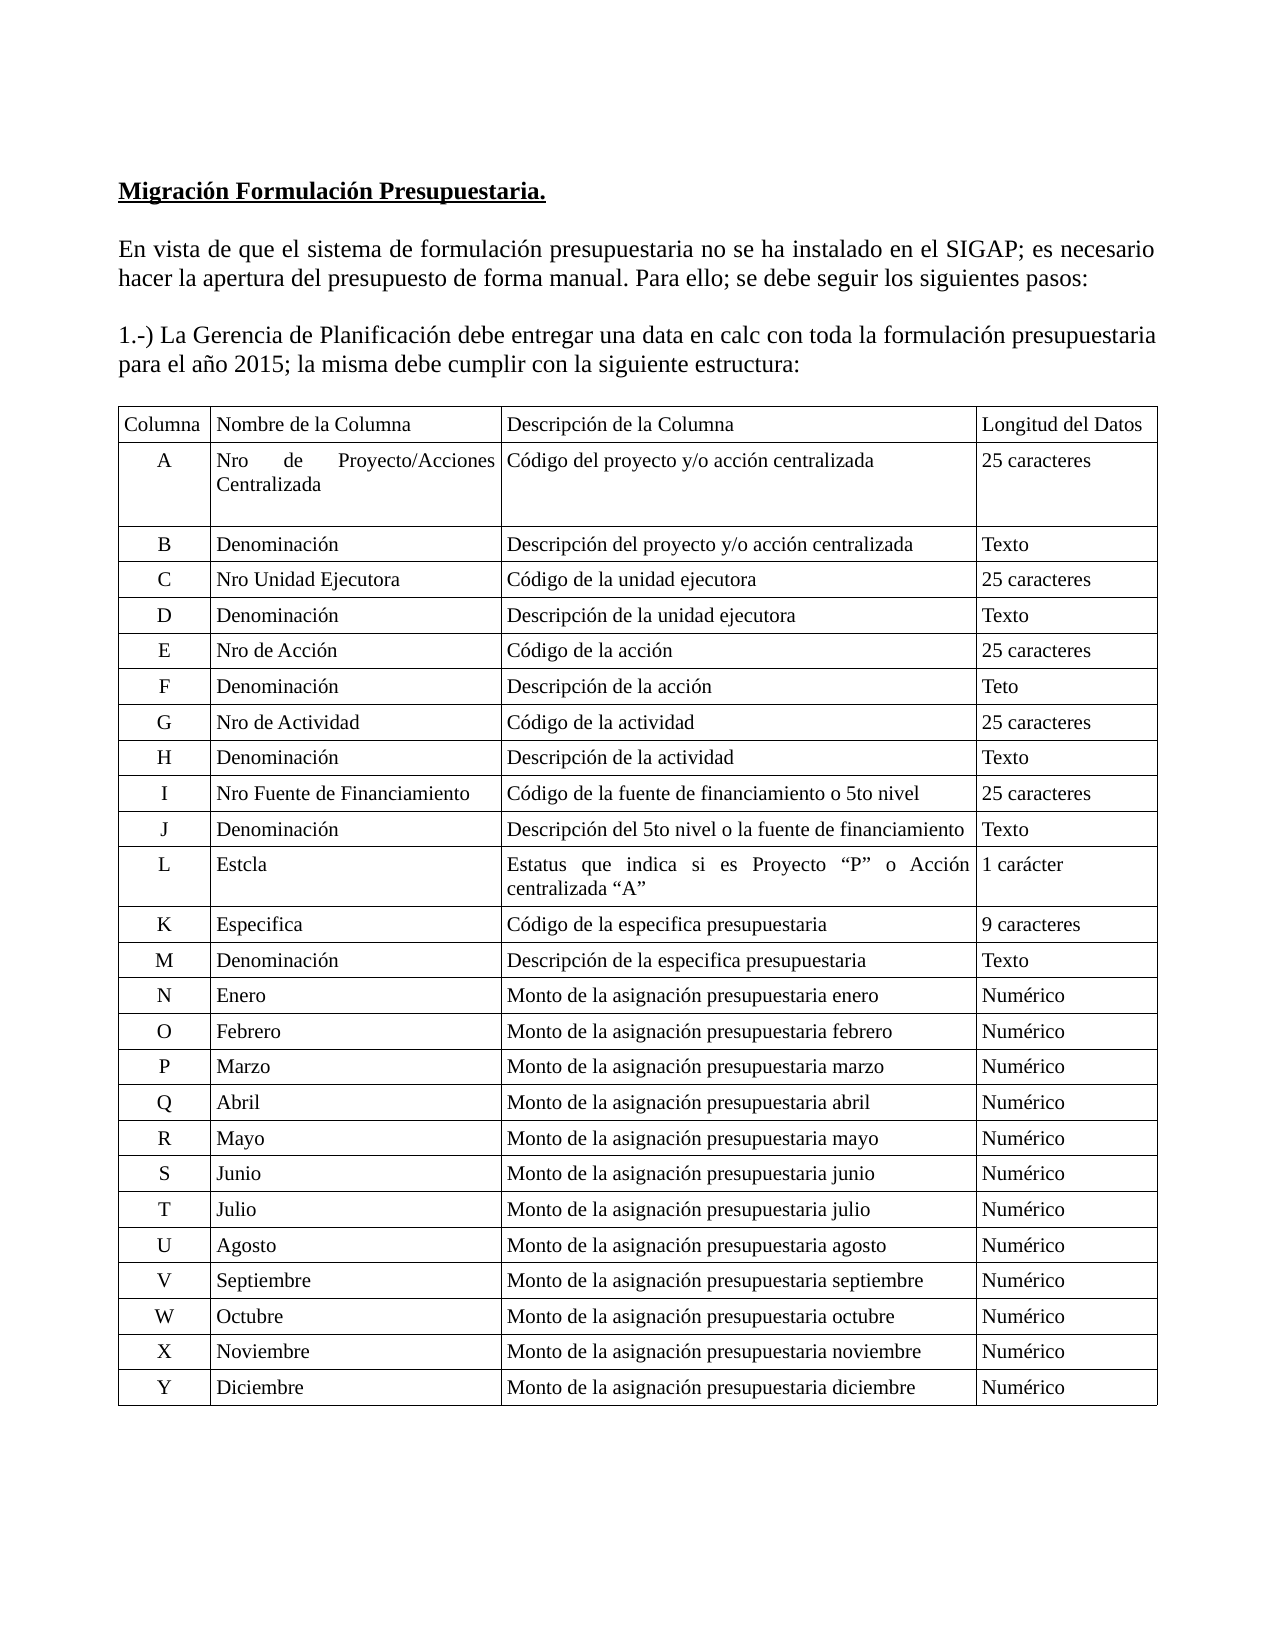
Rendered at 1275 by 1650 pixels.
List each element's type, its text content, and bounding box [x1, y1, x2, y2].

text 1.-) La Gerencia de Planificación debe entregar una data en calc con toda la formulación presupuestaria para el año 2015; la misma debe cumplir con la siguiente estructura: [118, 320, 1157, 378]
text Migración Formulación Presupuestaria. [118, 176, 1157, 205]
table_cell Descripción de la actividad [502, 741, 976, 775]
table_cell P [119, 1050, 210, 1084]
table_cell Texto [977, 598, 1157, 633]
table_cell M [119, 943, 210, 977]
table_cell Código de la actividad [502, 705, 976, 739]
table_cell Numérico [977, 1014, 1157, 1048]
table_cell Denominación [211, 598, 501, 633]
table_cell Numérico [977, 1299, 1157, 1333]
table_cell Código de la acción [502, 634, 976, 668]
table_cell C [119, 562, 210, 597]
table_cell Monto de la asignación presupuestaria marzo [502, 1050, 976, 1084]
table_cell Descripción del 5to nivel o la fuente de financiamiento [502, 812, 976, 846]
table_cell L [119, 847, 210, 906]
table_cell Descripción de la acción [502, 669, 976, 704]
table_cell R [119, 1121, 210, 1155]
table_cell F [119, 669, 210, 704]
table_cell Octubre [211, 1299, 501, 1333]
table_cell Texto [977, 943, 1157, 977]
table_cell Estcla [211, 847, 501, 906]
table_cell Septiembre [211, 1263, 501, 1298]
table_cell Denominación [211, 943, 501, 977]
table_cell 25 caracteres [977, 634, 1157, 668]
table_cell Monto de la asignación presupuestaria enero [502, 978, 976, 1013]
table_cell Monto de la asignación presupuestaria abril [502, 1085, 976, 1120]
table_cell Y [119, 1370, 210, 1405]
table_cell Denominación [211, 669, 501, 704]
table_cell Numérico [977, 978, 1157, 1013]
table_cell Numérico [977, 1335, 1157, 1369]
table_cell Mayo [211, 1121, 501, 1155]
table_header Nombre de la Columna [211, 407, 501, 442]
table_cell A [119, 443, 210, 526]
table_cell Monto de la asignación presupuestaria septiembre [502, 1263, 976, 1298]
table_cell B [119, 527, 210, 561]
table_cell V [119, 1263, 210, 1298]
table_cell Código de la especifica presupuestaria [502, 907, 976, 942]
table_cell Numérico [977, 1228, 1157, 1262]
table_cell Marzo [211, 1050, 501, 1084]
table_cell Monto de la asignación presupuestaria febrero [502, 1014, 976, 1048]
table_cell Monto de la asignación presupuestaria agosto [502, 1228, 976, 1262]
table_cell Febrero [211, 1014, 501, 1048]
table_cell Descripción de la unidad ejecutora [502, 598, 976, 633]
table_cell 25 caracteres [977, 443, 1157, 526]
table_cell Texto [977, 527, 1157, 561]
table_cell Teto [977, 669, 1157, 704]
table_cell 1 carácter [977, 847, 1157, 906]
table_cell H [119, 741, 210, 775]
table_cell E [119, 634, 210, 668]
table_cell Monto de la asignación presupuestaria junio [502, 1156, 976, 1191]
table_cell Julio [211, 1192, 501, 1227]
table_cell K [119, 907, 210, 942]
table_cell Código de la unidad ejecutora [502, 562, 976, 597]
table_header Longitud del Datos [977, 407, 1157, 442]
table_cell Denominación [211, 741, 501, 775]
table_cell Numérico [977, 1370, 1157, 1405]
table_cell T [119, 1192, 210, 1227]
table_cell J [119, 812, 210, 846]
table_cell S [119, 1156, 210, 1191]
table_cell Nro de Acción [211, 634, 501, 668]
table_cell Denominación [211, 527, 501, 561]
table_cell U [119, 1228, 210, 1262]
table_cell Estatus que indica si es Proyecto “P” o Acción centralizada “A” [502, 847, 976, 906]
text En vista de que el sistema de formulación presupuestaria no se ha instalado en el SIGAP; es necesario hacer la apertura del presupuesto de forma manual. Para ello; se debe seguir los siguientes pasos: [118, 234, 1157, 291]
table_cell G [119, 705, 210, 739]
table_cell Enero [211, 978, 501, 1013]
table_cell Nro Fuente de Financiamiento [211, 776, 501, 811]
table_cell 25 caracteres [977, 776, 1157, 811]
table_cell Monto de la asignación presupuestaria octubre [502, 1299, 976, 1333]
table_cell Código del proyecto y/o acción centralizada [502, 443, 976, 526]
table_cell 25 caracteres [977, 705, 1157, 739]
table_cell Numérico [977, 1085, 1157, 1120]
table_cell Abril [211, 1085, 501, 1120]
table_cell 9 caracteres [977, 907, 1157, 942]
table_cell X [119, 1335, 210, 1369]
table_cell 25 caracteres [977, 562, 1157, 597]
table_cell I [119, 776, 210, 811]
table_cell Texto [977, 741, 1157, 775]
table_header Descripción de la Columna [502, 407, 976, 442]
table_header Columna [119, 407, 210, 442]
table_cell D [119, 598, 210, 633]
table_cell Nro Unidad Ejecutora [211, 562, 501, 597]
table_cell N [119, 978, 210, 1013]
table_cell Numérico [977, 1192, 1157, 1227]
table_cell Diciembre [211, 1370, 501, 1405]
table_cell Nro de Proyecto/Acciones Centralizada [211, 443, 501, 526]
table_cell Monto de la asignación presupuestaria mayo [502, 1121, 976, 1155]
table_cell Especifica [211, 907, 501, 942]
table_cell Monto de la asignación presupuestaria noviembre [502, 1335, 976, 1369]
table_cell O [119, 1014, 210, 1048]
table_cell W [119, 1299, 210, 1333]
table_cell Monto de la asignación presupuestaria diciembre [502, 1370, 976, 1405]
table_cell Denominación [211, 812, 501, 846]
table_cell Nro de Actividad [211, 705, 501, 739]
table_cell Numérico [977, 1050, 1157, 1084]
table_cell Descripción del proyecto y/o acción centralizada [502, 527, 976, 561]
table_cell Numérico [977, 1121, 1157, 1155]
table_cell Descripción de la especifica presupuestaria [502, 943, 976, 977]
table_cell Numérico [977, 1156, 1157, 1191]
table_cell Q [119, 1085, 210, 1120]
table_cell Junio [211, 1156, 501, 1191]
table_cell Agosto [211, 1228, 501, 1262]
table_cell Texto [977, 812, 1157, 846]
table_cell Numérico [977, 1263, 1157, 1298]
table_cell Noviembre [211, 1335, 501, 1369]
table_cell Monto de la asignación presupuestaria julio [502, 1192, 976, 1227]
table_cell Código de la fuente de financiamiento o 5to nivel [502, 776, 976, 811]
